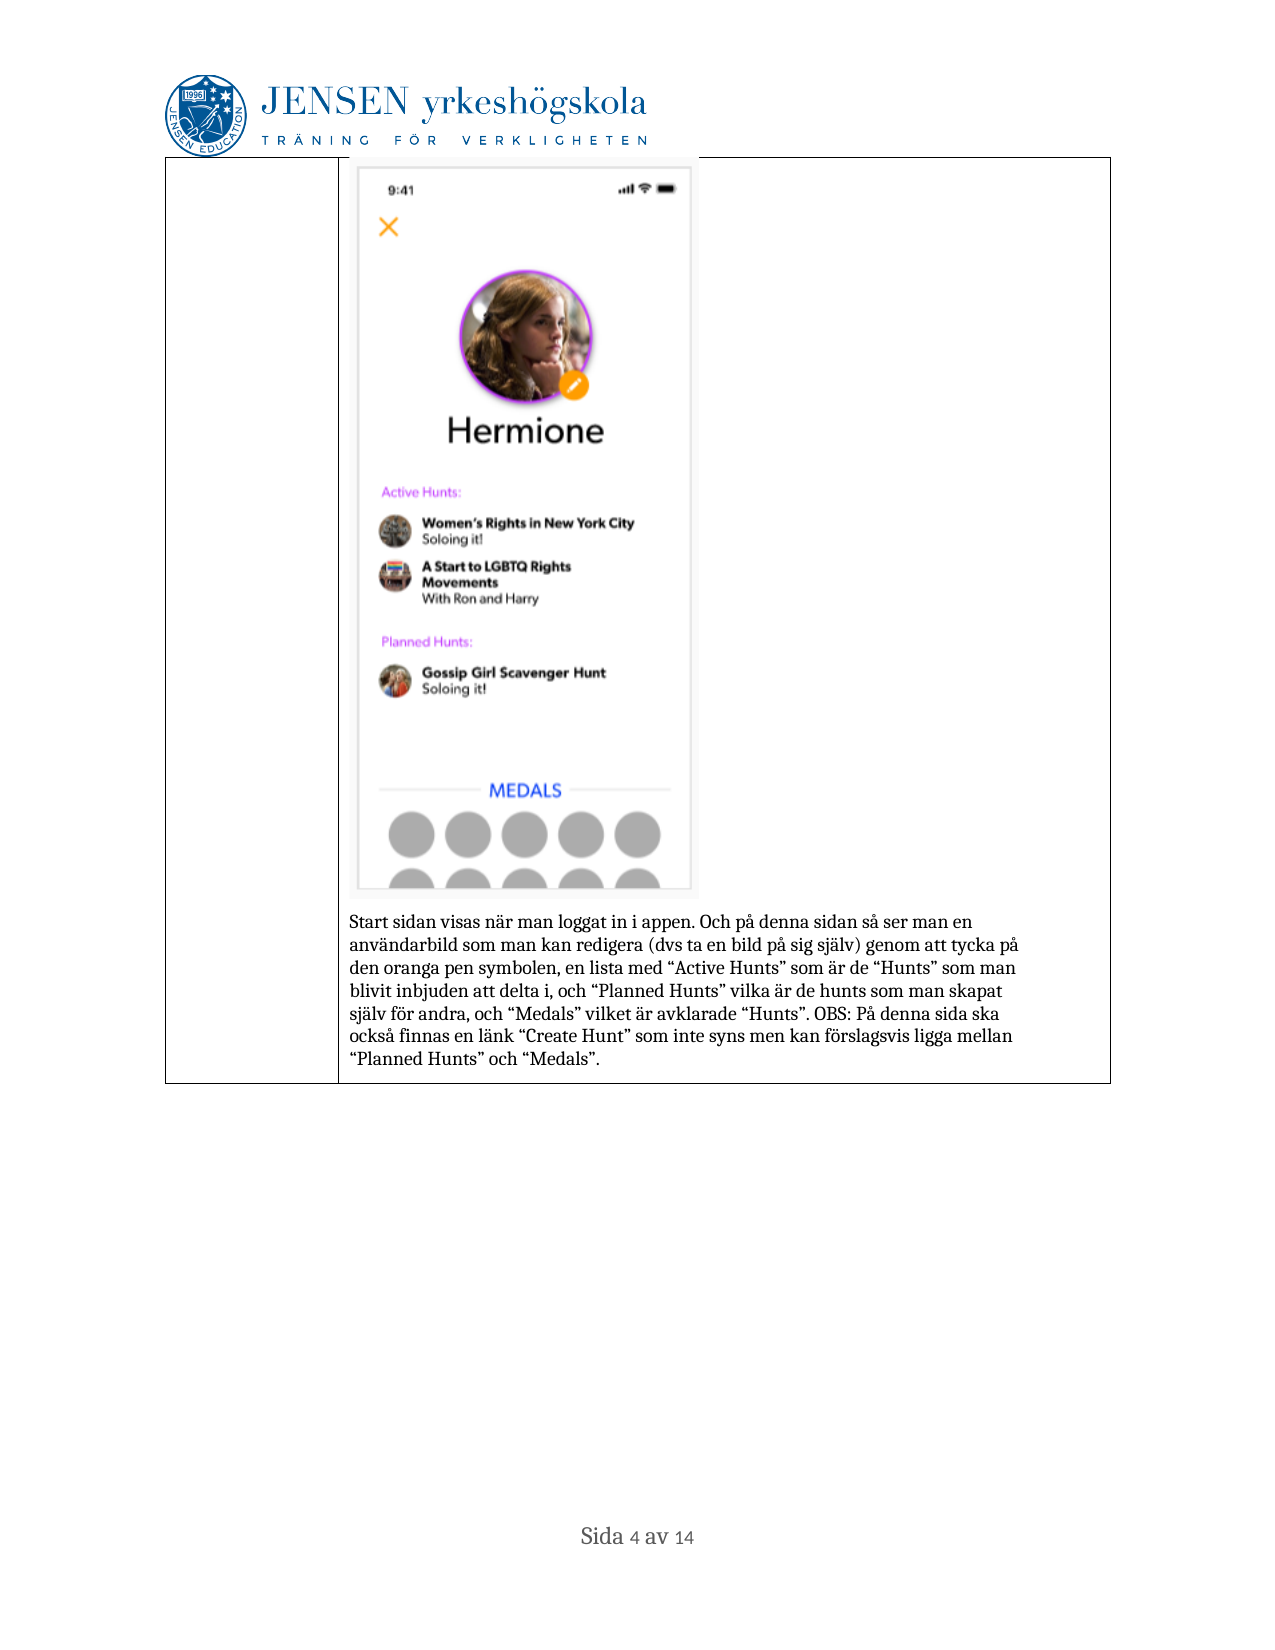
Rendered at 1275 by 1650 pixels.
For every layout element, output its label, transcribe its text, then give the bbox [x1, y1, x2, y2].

picture [165, 75, 699, 899]
table_cell Start sidan visas när man loggat in i appen. Och på denna sidan så ser man en användarbild som man kan redigera (dvs ta en bild på sig själv) genom att tycka på den oranga pen symbolen, en lista med “Active Hunts” som är de “Hunts” som man blivit inbjuden att delta i, och “Planned Hunts” vilka är de hunts som man skapat själv för andra, och “Medals” vilket är avklarade “Hunts”. OBS: På denna sida ska också finnas en länk “Create Hunt” som inte syns men kan förslagsvis ligga mellan “Planned Hunts” och “Medals”. [339, 158, 1110, 1083]
table_cell [166, 158, 338, 1083]
